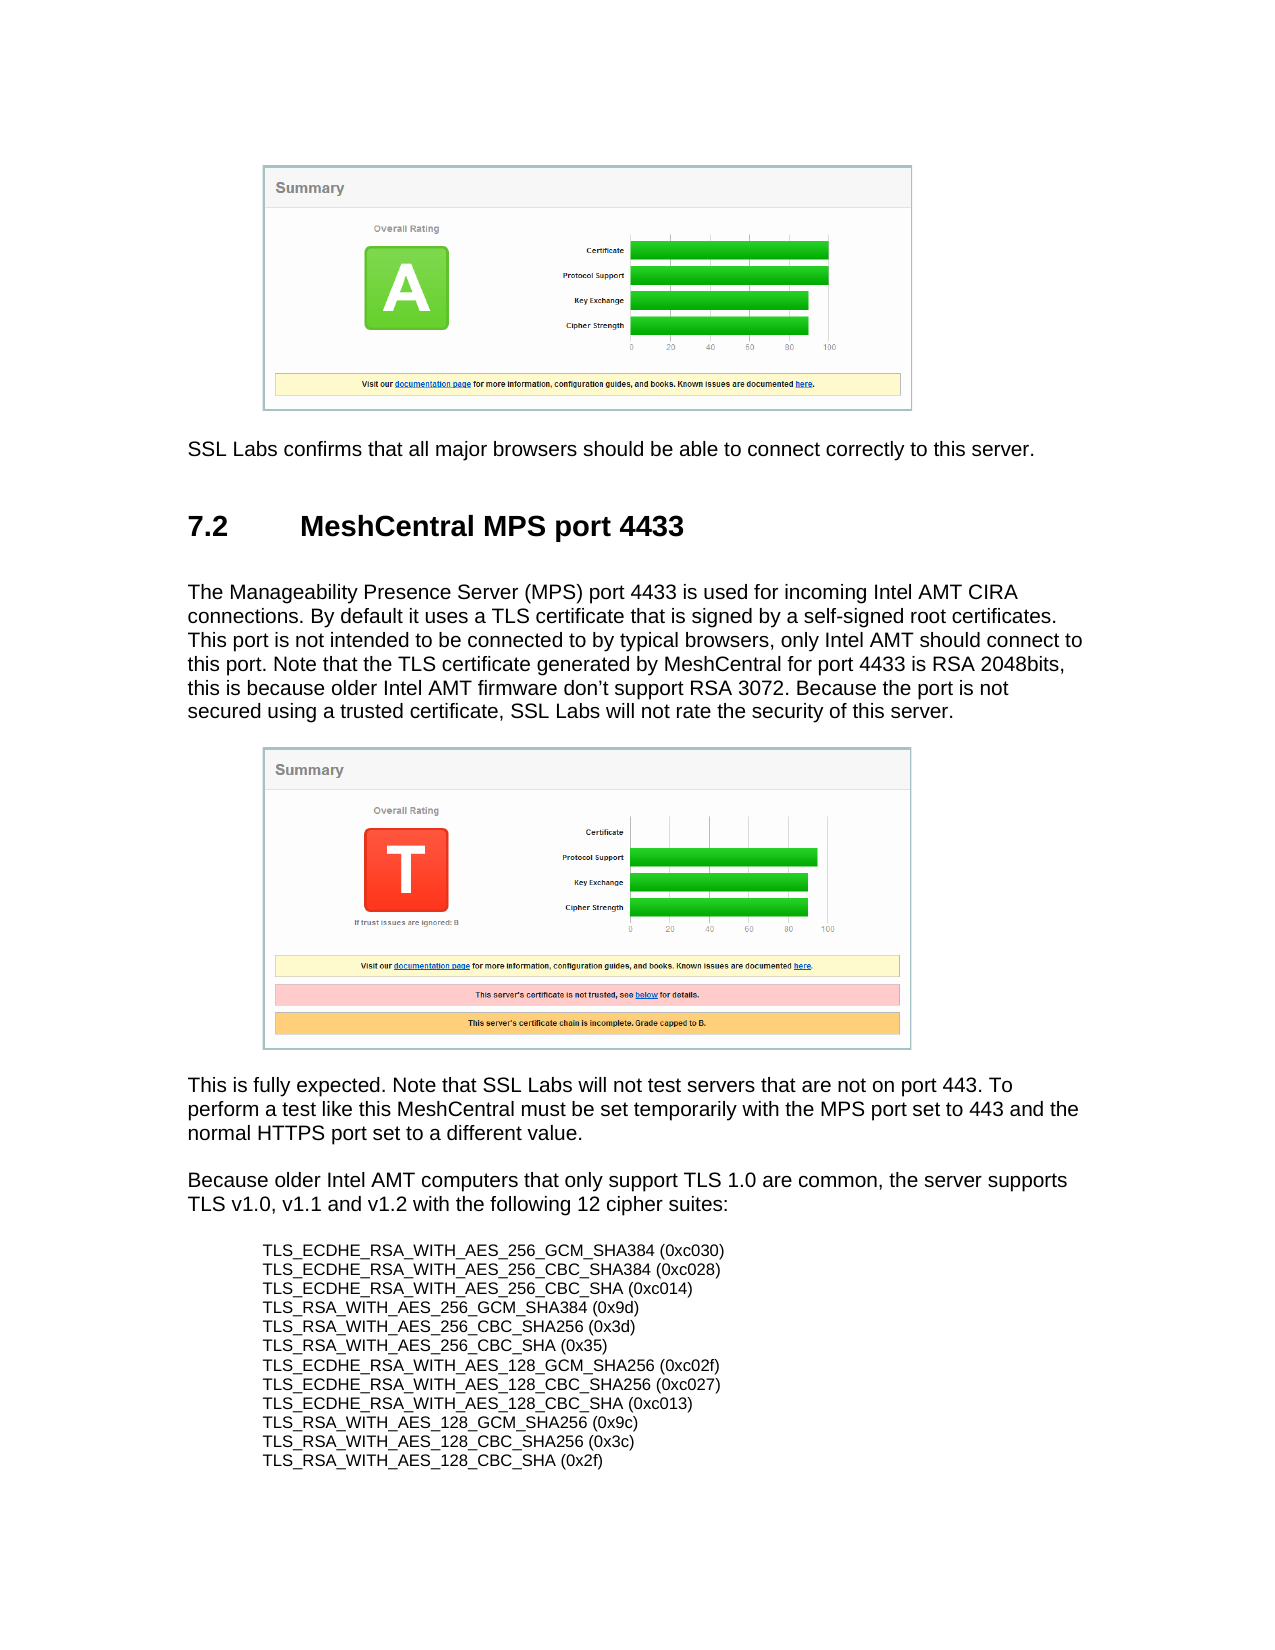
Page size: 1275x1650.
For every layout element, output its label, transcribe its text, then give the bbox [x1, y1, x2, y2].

subtitle MeshCentral MPS port 4433 [187, 509, 1127, 543]
picture [262, 747, 912, 1050]
text The Manageability Presence Server (MPS) port 4433 is used for incoming Intel AMT CIRA connections. By default it uses a TLS certificate that is signed by a self-signed root certificates. This port is not intended to be connected to by typical browsers, only Intel AMT should connect to this port. Note that the TLS certificate generated by MeshCentral for port 4433 is RSA 2048bits, [187, 579, 1089, 675]
text Because older Intel AMT computers that only support TLS 1.0 are common, the server supports TLS v1.0, v1.1 and v1.2 with the following 12 cipher suites: [187, 1168, 1081, 1216]
text SSL Labs confirms that all major browsers should be able to connect correctly to this server. [187, 436, 1127, 460]
picture [262, 165, 913, 411]
text this is because older Intel AMT firmware don’t support RSA 3072. Because the port is not secured using a trusted certificate, SSL Labs will not rate the security of this server. [187, 675, 1081, 723]
text TLS_ECDHE_RSA_WITH_AES_256_GCM_SHA384 (0xc030) TLS_ECDHE_RSA_WITH_AES_256_CBC_SHA384 (0xc028) TLS_ECDHE_RSA_WITH_AES_256_CBC_SHA (0xc014) TLS_RSA_WITH_AES_256_GCM_SHA384 (0x9d) TLS_RSA_WITH_AES_256_CBC_SHA256 (0x3d) TLS_RSA_WITH_AES_256_CBC_SHA (0x35) TLS_ECDHE_RSA_WITH_AES_128_GCM_SHA256 (0xc02f) TLS_ECDHE_RSA_WITH_AES_128_CBC_SHA256 (0xc027) TLS_ECDHE_RSA_WITH_AES_128_CBC_SHA (0xc013) TLS_RSA_WITH_AES_128_GCM_SHA256 (0x9c) TLS_RSA_WITH_AES_128_CBC_SHA256 (0x3c) TLS_RSA_WITH_AES_128_CBC_SHA (0x2f) [262, 1240, 884, 1470]
text This is fully expected. Note that SSL Labs will not test servers that are not on port 443. To perform a test like this MeshCentral must be set temporarily with the MPS port set to 443 and the normal HTTPS port set to a different value. [187, 1073, 1084, 1144]
